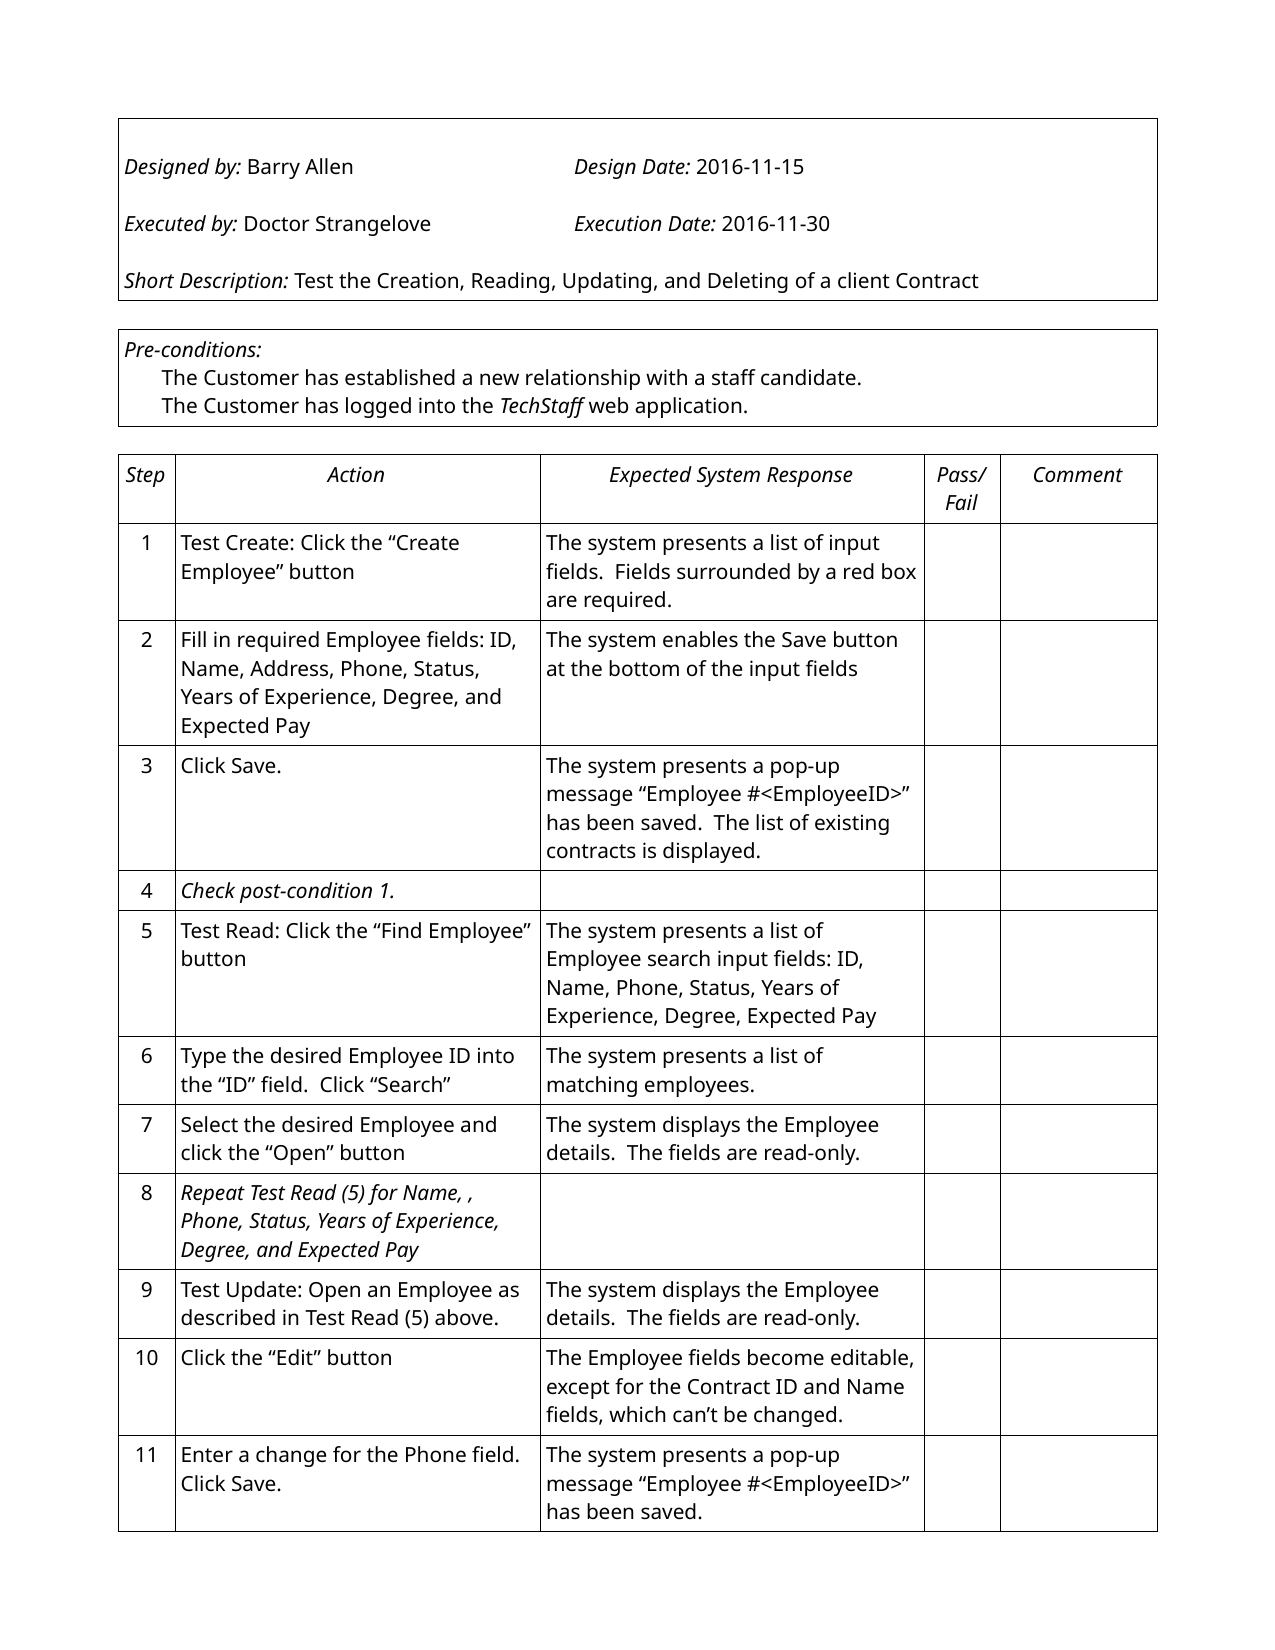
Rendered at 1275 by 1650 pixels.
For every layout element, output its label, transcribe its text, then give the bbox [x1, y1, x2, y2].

table_cell 11 [119, 1436, 175, 1531]
table_cell The system presents a list of input fields. Fields surrounded by a red box are required. [541, 524, 924, 619]
table_cell [925, 1436, 1000, 1531]
table_header Comment [1001, 455, 1157, 523]
table_cell Check post-condition 1. [176, 871, 540, 910]
table_cell Test Read: Click the “Find Employee” button [176, 911, 540, 1036]
table_cell Select the desired Employee and click the “Open” button [176, 1105, 540, 1172]
table_cell The Employee fields become editable, except for the Contract ID and Name fields, which can’t be changed. [541, 1339, 924, 1434]
table_cell [925, 1339, 1000, 1434]
table_cell [925, 746, 1000, 870]
table_cell 9 [119, 1270, 175, 1338]
table_header Action [176, 455, 540, 523]
table_cell [1001, 524, 1157, 619]
table_cell [1001, 1339, 1157, 1434]
table_cell [1001, 746, 1157, 870]
table_cell Click the “Edit” button [176, 1339, 540, 1434]
table_cell [1001, 1436, 1157, 1531]
table_cell [925, 911, 1000, 1036]
table_cell 1 [119, 524, 175, 619]
table_cell 4 [119, 871, 175, 910]
table_cell [925, 621, 1000, 745]
table_cell 3 [119, 746, 175, 870]
table_cell 8 [119, 1174, 175, 1269]
table_cell Fill in required Employee fields: ID, Name, Address, Phone, Status, Years of Experience, Degree, and Expected Pay [176, 621, 540, 745]
table_cell Test Update: Open an Employee as described in Test Read (5) above. [176, 1270, 540, 1338]
table_cell The system enables the Save button at the bottom of the input fields [541, 621, 924, 745]
table_cell [925, 1037, 1000, 1104]
table_cell 6 [119, 1037, 175, 1104]
table_cell [1001, 1270, 1157, 1338]
table_cell Enter a change for the Phone field. Click Save. [176, 1436, 540, 1531]
table_cell The system displays the Employee details. The fields are read-only. [541, 1105, 924, 1172]
table_cell The system displays the Employee details. The fields are read-only. [541, 1270, 924, 1338]
table_cell The system presents a list of matching employees. [541, 1037, 924, 1104]
table_cell [541, 1174, 924, 1269]
table_header Step [119, 455, 175, 523]
table_cell [925, 1174, 1000, 1269]
table_cell [1001, 621, 1157, 745]
table_cell [1001, 1105, 1157, 1172]
table_cell 7 [119, 1105, 175, 1172]
table_cell [925, 1270, 1000, 1338]
table_cell [925, 524, 1000, 619]
table_cell The system presents a pop-up message “Employee #<EmployeeID>” has been saved. [541, 1436, 924, 1531]
table_cell [1001, 1174, 1157, 1269]
table_cell [925, 871, 1000, 910]
table_cell [925, 1105, 1000, 1172]
table_header Pass/ Fail [925, 455, 1000, 523]
table_cell 10 [119, 1339, 175, 1434]
table_header Expected System Response [541, 455, 924, 523]
table_cell The system presents a list of Employee search input fields: ID, Name, Phone, Status, Years of Experience, Degree, Expected Pay [541, 911, 924, 1036]
table_cell [1001, 1037, 1157, 1104]
table_cell Test Create: Click the “Create Employee” button [176, 524, 540, 619]
table_cell [541, 871, 924, 910]
table_header Pre-conditions: The Customer has established a new relationship with a staff candidate. The Customer has logged into the TechStaff web application. [119, 330, 1157, 426]
table_cell Type the desired Employee ID into the “ID” field. Click “Search” [176, 1037, 540, 1104]
table_cell 2 [119, 621, 175, 745]
table_cell Repeat Test Read (5) for Name, , Phone, Status, Years of Experience, Degree, and Expected Pay [176, 1174, 540, 1269]
table_cell [1001, 871, 1157, 910]
table_header Designed by: Barry Allen Design Date: 2016-11-15 Executed by: Doctor Strangelove Execution Date: 2016-11-30 Short Description: Test the Creation, Reading, Updating, and Deleting of a client Contract [119, 119, 1157, 300]
table_cell The system presents a pop-up message “Employee #<EmployeeID>” has been saved. The list of existing contracts is displayed. [541, 746, 924, 870]
table_cell Click Save. [176, 746, 540, 870]
table_cell [1001, 911, 1157, 1036]
table_cell 5 [119, 911, 175, 1036]
